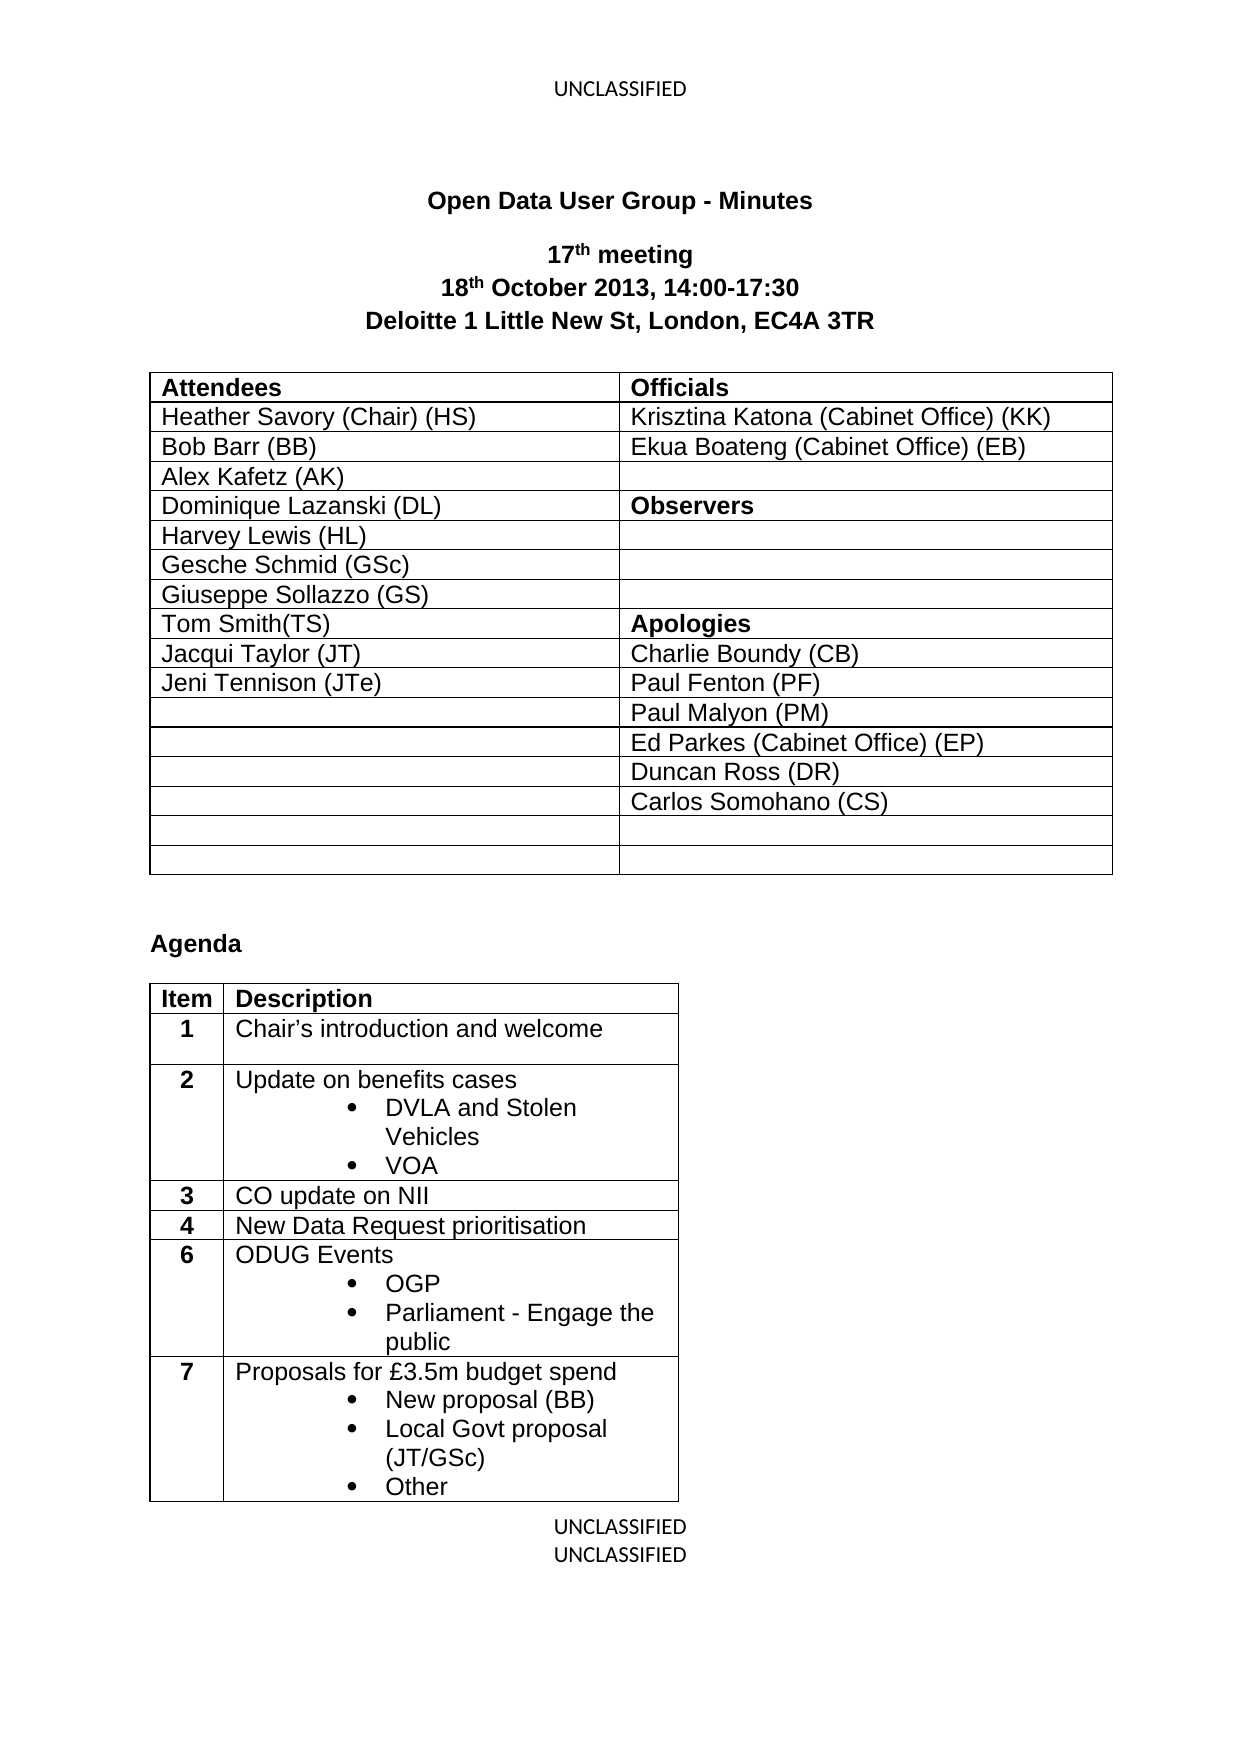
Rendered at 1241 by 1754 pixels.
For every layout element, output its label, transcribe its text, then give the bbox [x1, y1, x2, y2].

table_cell Krisztina Katona (Cabinet Office) (KK) [620, 403, 1112, 431]
table_cell [151, 787, 619, 815]
table_cell Carlos Somohano (CS) [620, 787, 1112, 815]
table_cell [151, 846, 619, 874]
table_header Item [151, 984, 223, 1013]
table_header Attendees [151, 373, 619, 401]
table_cell Proposals for £3.5m budget spend New proposal (BB) Local Govt proposal (JT/GSc) Other [224, 1357, 678, 1501]
table_cell [620, 550, 1112, 579]
table_cell Dominique Lazanski (DL) [151, 491, 619, 520]
table_cell Ed Parkes (Cabinet Office) (EP) [620, 728, 1112, 756]
table_cell 2 [151, 1065, 223, 1180]
text Open Data User Group - Minutes [150, 186, 1090, 214]
table_cell Jeni Tennison (JTe) [151, 668, 619, 697]
table_cell 1 [151, 1014, 223, 1063]
table_cell Duncan Ross (DR) [620, 757, 1112, 786]
table_cell Charlie Boundy (CB) [620, 639, 1112, 667]
table_header Description [224, 984, 678, 1013]
table_cell [620, 816, 1112, 845]
table_cell [151, 698, 619, 726]
table_cell [151, 728, 619, 756]
table_cell Paul Malyon (PM) [620, 698, 1112, 726]
table_cell Ekua Boateng (Cabinet Office) (EB) [620, 432, 1112, 461]
table_cell CO update on NII [224, 1181, 678, 1209]
table_cell 7 [151, 1357, 223, 1501]
table_cell Tom Smith(TS) [151, 609, 619, 638]
table_cell Giuseppe Sollazzo (GS) [151, 580, 619, 608]
table_cell Apologies [620, 609, 1112, 638]
table_cell Update on benefits cases DVLA and Stolen Vehicles VOA [224, 1065, 678, 1180]
table_cell New Data Request prioritisation [224, 1211, 678, 1239]
table_cell [620, 462, 1112, 490]
table_cell [151, 757, 619, 786]
table_cell ODUG Events OGP Parliament - Engage the public [224, 1240, 678, 1356]
table_cell Harvey Lewis (HL) [151, 521, 619, 549]
table_cell Jacqui Taylor (JT) [151, 639, 619, 667]
text 18th October 2013, 14:00-17:30 [150, 273, 1090, 301]
text 17th meeting [150, 240, 1090, 268]
table_cell Heather Savory (Chair) (HS) [151, 403, 619, 431]
text Deloitte 1 Little New St, London, EC4A 3TR [150, 306, 1090, 334]
text Agenda [150, 929, 1090, 958]
table_cell Paul Fenton (PF) [620, 668, 1112, 697]
table_header Officials [620, 373, 1112, 401]
table_cell [620, 846, 1112, 874]
table_cell Observers [620, 491, 1112, 520]
table_cell 6 [151, 1240, 223, 1356]
table_cell Alex Kafetz (AK) [151, 462, 619, 490]
table_cell [620, 521, 1112, 549]
table_cell Gesche Schmid (GSc) [151, 550, 619, 579]
table_cell Chair’s introduction and welcome [224, 1014, 678, 1063]
table_cell [620, 580, 1112, 608]
table_cell Bob Barr (BB) 2:30o [151, 432, 619, 461]
table_cell 3 [151, 1181, 223, 1209]
table_cell [151, 816, 619, 845]
table_cell 4 [151, 1211, 223, 1239]
